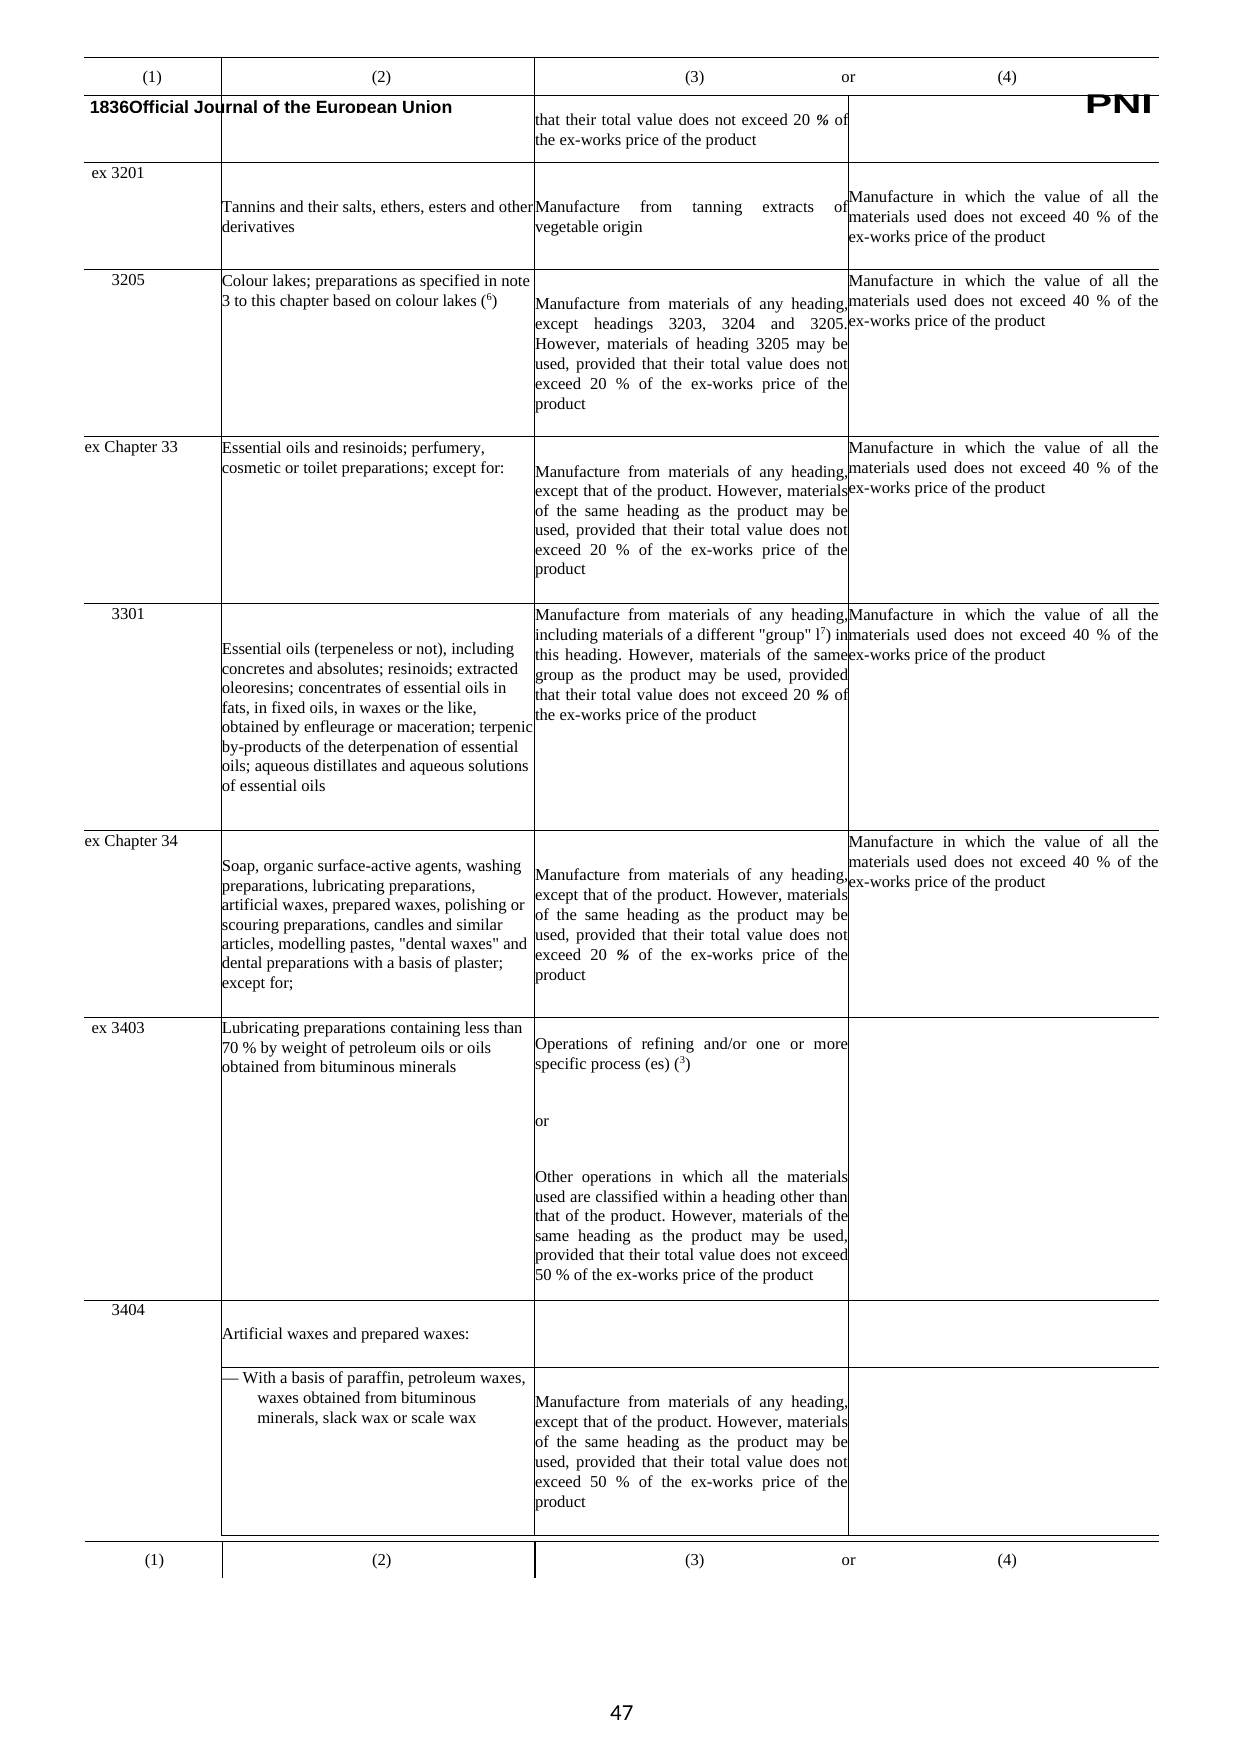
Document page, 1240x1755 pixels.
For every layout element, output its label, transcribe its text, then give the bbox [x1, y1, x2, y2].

table_cell Manufacture in which the value of all the materials used does not exceed 40 % of the ex-works price of the product [849, 163, 1159, 269]
table_cell ex Chapter 33 [84, 437, 221, 603]
table_cell [849, 96, 1159, 162]
table_cell Manufacture in which the value of all the materials used does not exceed 40 % of the ex-works price of the product [849, 437, 1159, 603]
table_cell ex 3403 [84, 1018, 221, 1300]
table_cell [849, 1018, 1159, 1300]
table_cell Manufacture from materials of any heading, except that of the product. However, materials of the same heading as the product may be used, provided that their total value does not exceed 20 % of the ex-works price of the product [535, 437, 848, 603]
table_cell [84, 96, 221, 162]
table_header (2) [222, 58, 534, 88]
table_cell [222, 113, 534, 162]
table_cell that their total value does not exceed 20 % of the ex-works price of the product [535, 113, 848, 162]
table_cell Essential oils (terpeneless or not), including concretes and absolutes; resi­noids; extracted oleoresins; concentrates of essential oils in fats, in fixed oils, in waxes or the like, obtained by enfleurage or maceration; terpenic by-products of the deterpenation of essential oils; aqueous distillates and aqueous solutions of essential oils [222, 604, 534, 830]
table_cell Manufacture in which the value of all the materials used does not exceed 40 % of the ex-works price of the product [849, 270, 1159, 436]
table_cell Soap, organic surface-active agents, washing preparations, lubricating prep­arations, artificial waxes, prepared waxes, polishing or scouring preparations, candles and similar articles, modelling pastes, "dental waxes" and dental prep­arations with a basis of plaster; except for; [222, 831, 534, 1017]
table_cell Lubricating preparations containing less than 70 % by weight of petroleum oils or oils obtained from bituminous minerals [222, 1018, 534, 1300]
table_header (2) [223, 1542, 534, 1578]
table_header (1) [84, 58, 221, 95]
table_cell Colour lakes; preparations as specified in note 3 to this chapter based on colour lakes (6) [222, 270, 534, 436]
table_header (1) [85, 1542, 222, 1578]
table_cell Manufacture from materials of any heading, except that of the product. However, materials of the same heading as the product may be used, provided that their total value does not exceed 50 % of the ex-works price of the product [535, 1368, 848, 1535]
table_cell Manufacture from materials of any heading, except headings 3203, 3204 and 3205. However, materials of heading 3205 may be used, provided that their total value does not exceed 20 % of the ex-works price of the product [535, 270, 848, 436]
table_header (3) or (4) [535, 58, 1159, 95]
table_cell 3301 [84, 604, 221, 830]
table_cell — With a basis of paraffin, petroleum waxes, waxes obtained from bituminous minerals, slack wax or scale wax [222, 1368, 534, 1535]
table_cell Manufacture in which the value of all the materials used does not exceed 40 % of the ex-works price of the product [849, 831, 1159, 1017]
table_cell 3404 [84, 1301, 221, 1535]
table_cell Manufacture from materials of any heading, except that of the product. However, materials of the same heading as the product may be used, provided that their total value does not exceed 20 % of the ex-works price of the product [535, 831, 848, 1017]
table_cell Operations of refining and/or one or more specific process (es) (3) or Other operations in which all the materials used are classified within a heading other than that of the product. However, materials of the same heading as the product may be used, provided that their total value does not exceed 50 % of the ex-works price of the product [535, 1018, 848, 1300]
table_cell Essential oils and resinoids; perfumery, cosmetic or toilet preparations; except for: [222, 437, 534, 603]
table_cell Manufacture from tanning extracts of vegetable origin [535, 163, 848, 269]
table_cell ex 3201 [84, 163, 221, 269]
table_cell Manufacture in which the value of all the materials used does not exceed 40 % of the ex-works price of the product [849, 604, 1159, 830]
table_header (3) or (4) [536, 1542, 1158, 1578]
table_cell [535, 1301, 848, 1367]
table_cell [849, 1368, 1159, 1535]
table_cell Artificial waxes and prepared waxes: [222, 1301, 534, 1367]
table_cell 3205 [84, 270, 221, 436]
table_cell ex Chapter 34 [84, 831, 221, 1017]
table_cell Tannins and their salts, ethers, esters and other derivatives [222, 163, 534, 269]
table_cell [849, 1301, 1159, 1367]
table_cell Manufacture from materials of any heading, including materials of a different "group" l7) in this heading. However, materials of the same group as the product may be used, provided that their total value does not exceed 20 % of the ex-works price of the product [535, 604, 848, 830]
